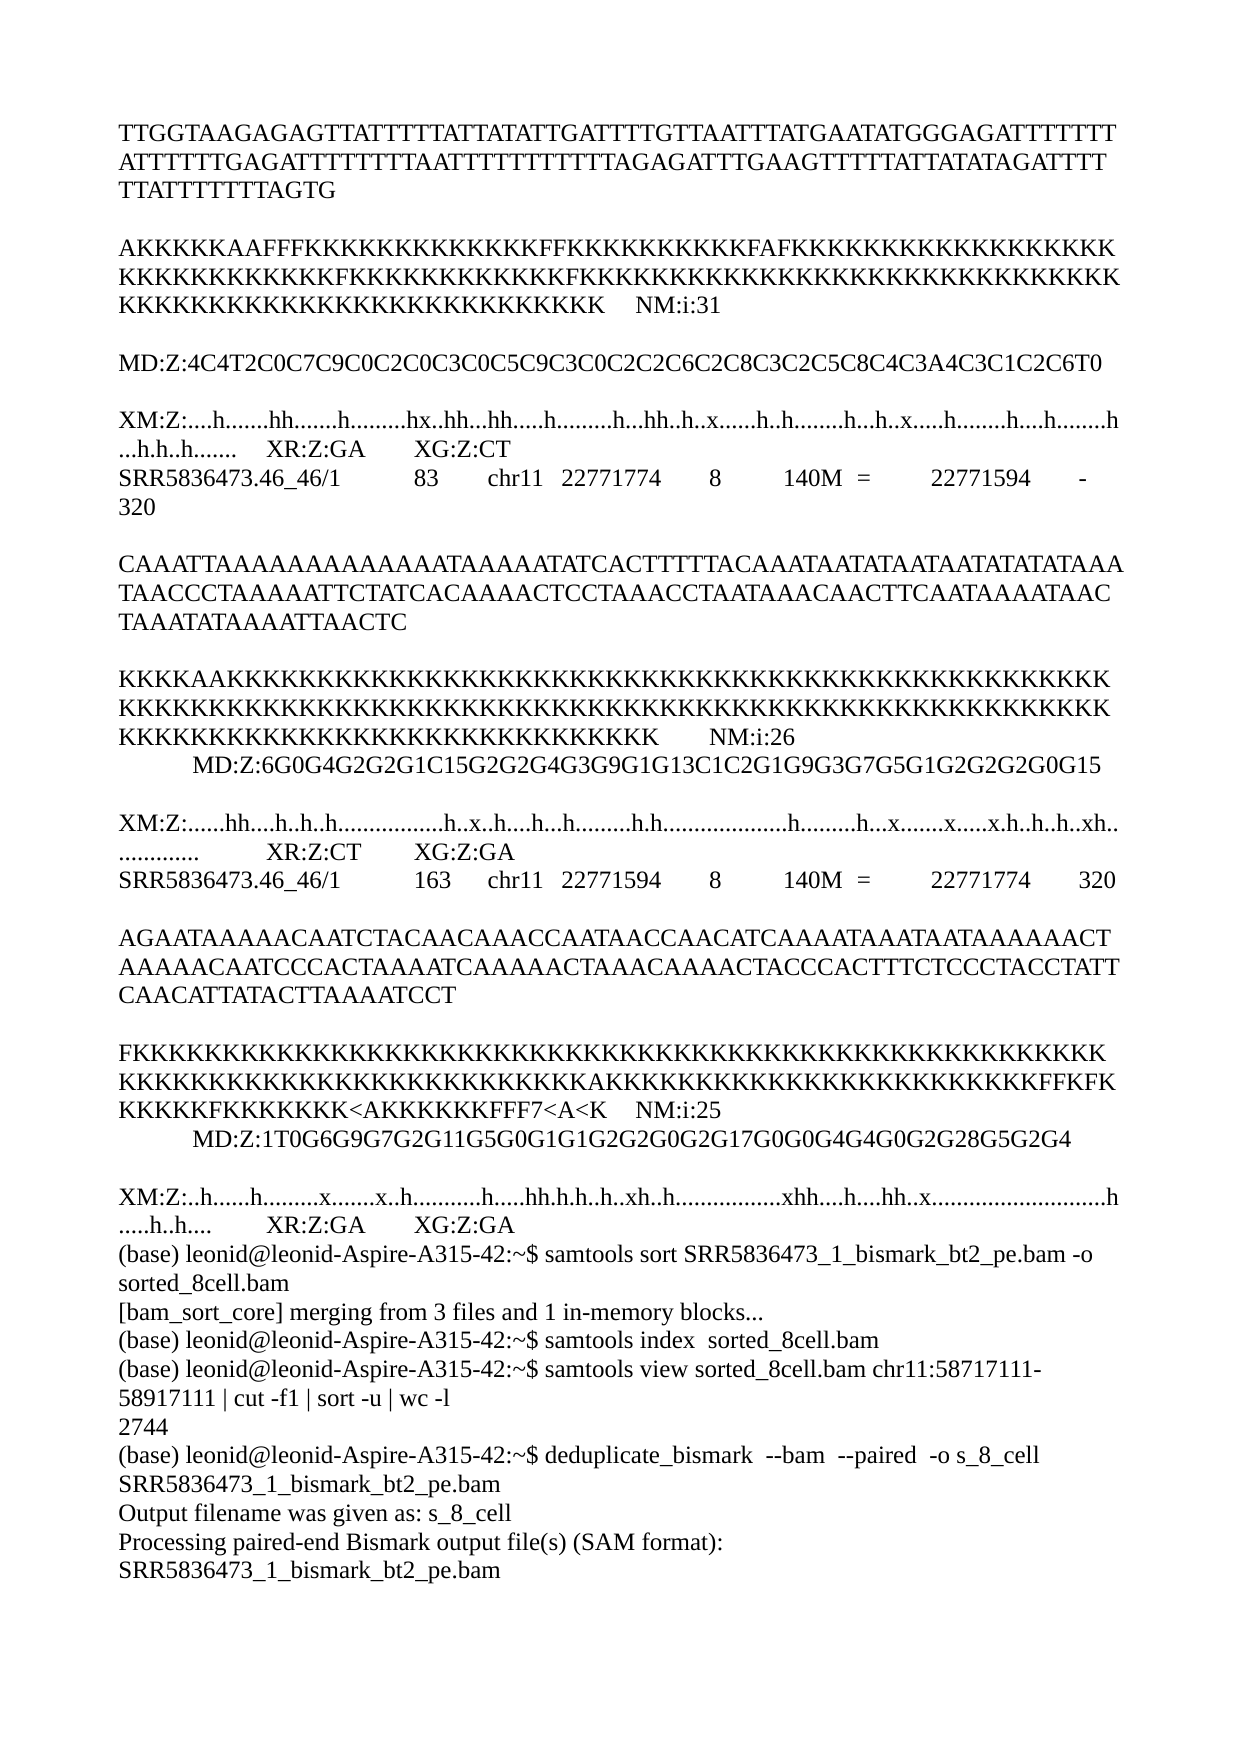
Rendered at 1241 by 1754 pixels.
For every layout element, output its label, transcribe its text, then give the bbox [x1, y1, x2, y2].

text (base) leonid@leonid-Aspire-A315-42:~$ samtools sort SRR5836473_1_bismark_bt2_pe.bam -o sorted_8cell.bam [118, 1239, 1122, 1297]
text (base) leonid@leonid-Aspire-A315-42:~$ samtools view sorted_8cell.bam chr11:58717111-58917111 | cut -f1 | sort -u | wc -l [118, 1354, 1122, 1412]
text (base) leonid@leonid-Aspire-A315-42:~$ samtools index sorted_8cell.bam [118, 1326, 1122, 1354]
text TTGGTAAGAGAGTTATTTTTATTATATTGATTTTGTTAATTTATGAATATGGGAGATTTTTTTATTTTTTGAGATTTTTTTTAATTTTTTTTTTTAGAGATTTGAAGTTTTTATTATATAGATTTTTTATTTTTTTAGTG AKKKKKAAFFFKKKKKKKKKKKKKFFKKKKKKKKKKFAFKKKKKKKKKKKKKKKKKKKKKKKKKKKKKKFKKKKKKKKKKKKFKKKKKKKKKKKKKKKKKKKKKKKKKKKKKKKKKKKKKKKKKKKKKKKKKKKKKKKKK NM:i:31 MD:Z:4C4T2C0C7C9C0C2C0C3C0C5C9C3C0C2C2C6C2C8C3C2C5C8C4C3A4C3C1C2C6T0 XM:Z:....h.......hh.......h.........hx..hh...hh.....h.........h...hh..h..x......h..h........h...h..x.....h........h....h........h...h.h..h....... XR:Z:GA XG:Z:CT [118, 118, 1122, 463]
text (base) leonid@leonid-Aspire-A315-42:~$ deduplicate_bismark --bam --paired -o s_8_cell SRR5836473_1_bismark_bt2_pe.bam [118, 1441, 1122, 1498]
text 2744 [118, 1412, 1122, 1441]
text SRR5836473.46_46/1 163 chr11 22771594 8 140M = 22771774 320 AGAATAAAAACAATCTACAACAAACCAATAACCAACATCAAAATAAATAATAAAAAACTAAAAACAATCCCACTAAAATCAAAAACTAAACAAAACTACCCACTTTCTCCCTACCTATTCAACATTATACTTAAAATCCT FKKKKKKKKKKKKKKKKKKKKKKKKKKKKKKKKKKKKKKKKKKKKKKKKKKKKKKKKKKKKKKKKKKKKKKKKKKKKKKKKAKKKKKKKKKKKKKKKKKKKKKKKKFFKFKKKKKKFKKKKKKK<AKKKKKKFFF7<A<K NM:i:25 MD:Z:1T0G6G9G7G2G11G5G0G1G1G2G2G0G2G17G0G0G4G4G0G2G28G5G2G4 XM:Z:..h......h.........x.......x..h...........h.....hh.h.h..h..xh..h.................xhh....h....hh..x............................h.....h..h.... XR:Z:GA XG:Z:GA [118, 866, 1122, 1239]
text SRR5836473_1_bismark_bt2_pe.bam [118, 1556, 1122, 1584]
text Output filename was given as: s_8_cell [118, 1498, 1122, 1527]
text Processing paired-end Bismark output file(s) (SAM format): [118, 1527, 1122, 1556]
text SRR5836473.46_46/1 83 chr11 22771774 8 140M = 22771594 -320 CAAATTAAAAAAAAAAAAATAAAAATATCACTTTTTACAAATAATATAATAATATATATAAATAACCCTAAAAATTCTATCACAAAACTCCTAAACCTAATAAACAACTTCAATAAAATAACTAAATATAAAATTAACTC KKKKAAKKKKKKKKKKKKKKKKKKKKKKKKKKKKKKKKKKKKKKKKKKKKKKKKKKKKKKKKKKKKKKKKKKKKKKKKKKKKKKKKKKKKKKKKKKKKKKKKKKKKKKKKKKKKKKKKKKKKKKKKKKKKKKKKKKKKKK NM:i:26 MD:Z:6G0G4G2G2G1C15G2G2G4G3G9G1G13C1C2G1G9G3G7G5G1G2G2G2G0G15 XM:Z:......hh....h..h..h.................h..x..h....h...h.........h.h....................h.........h...x.......x.....x.h..h..h..xh............... XR:Z:CT XG:Z:GA [118, 463, 1122, 866]
text [bam_sort_core] merging from 3 files and 1 in-memory blocks... [118, 1297, 1122, 1326]
